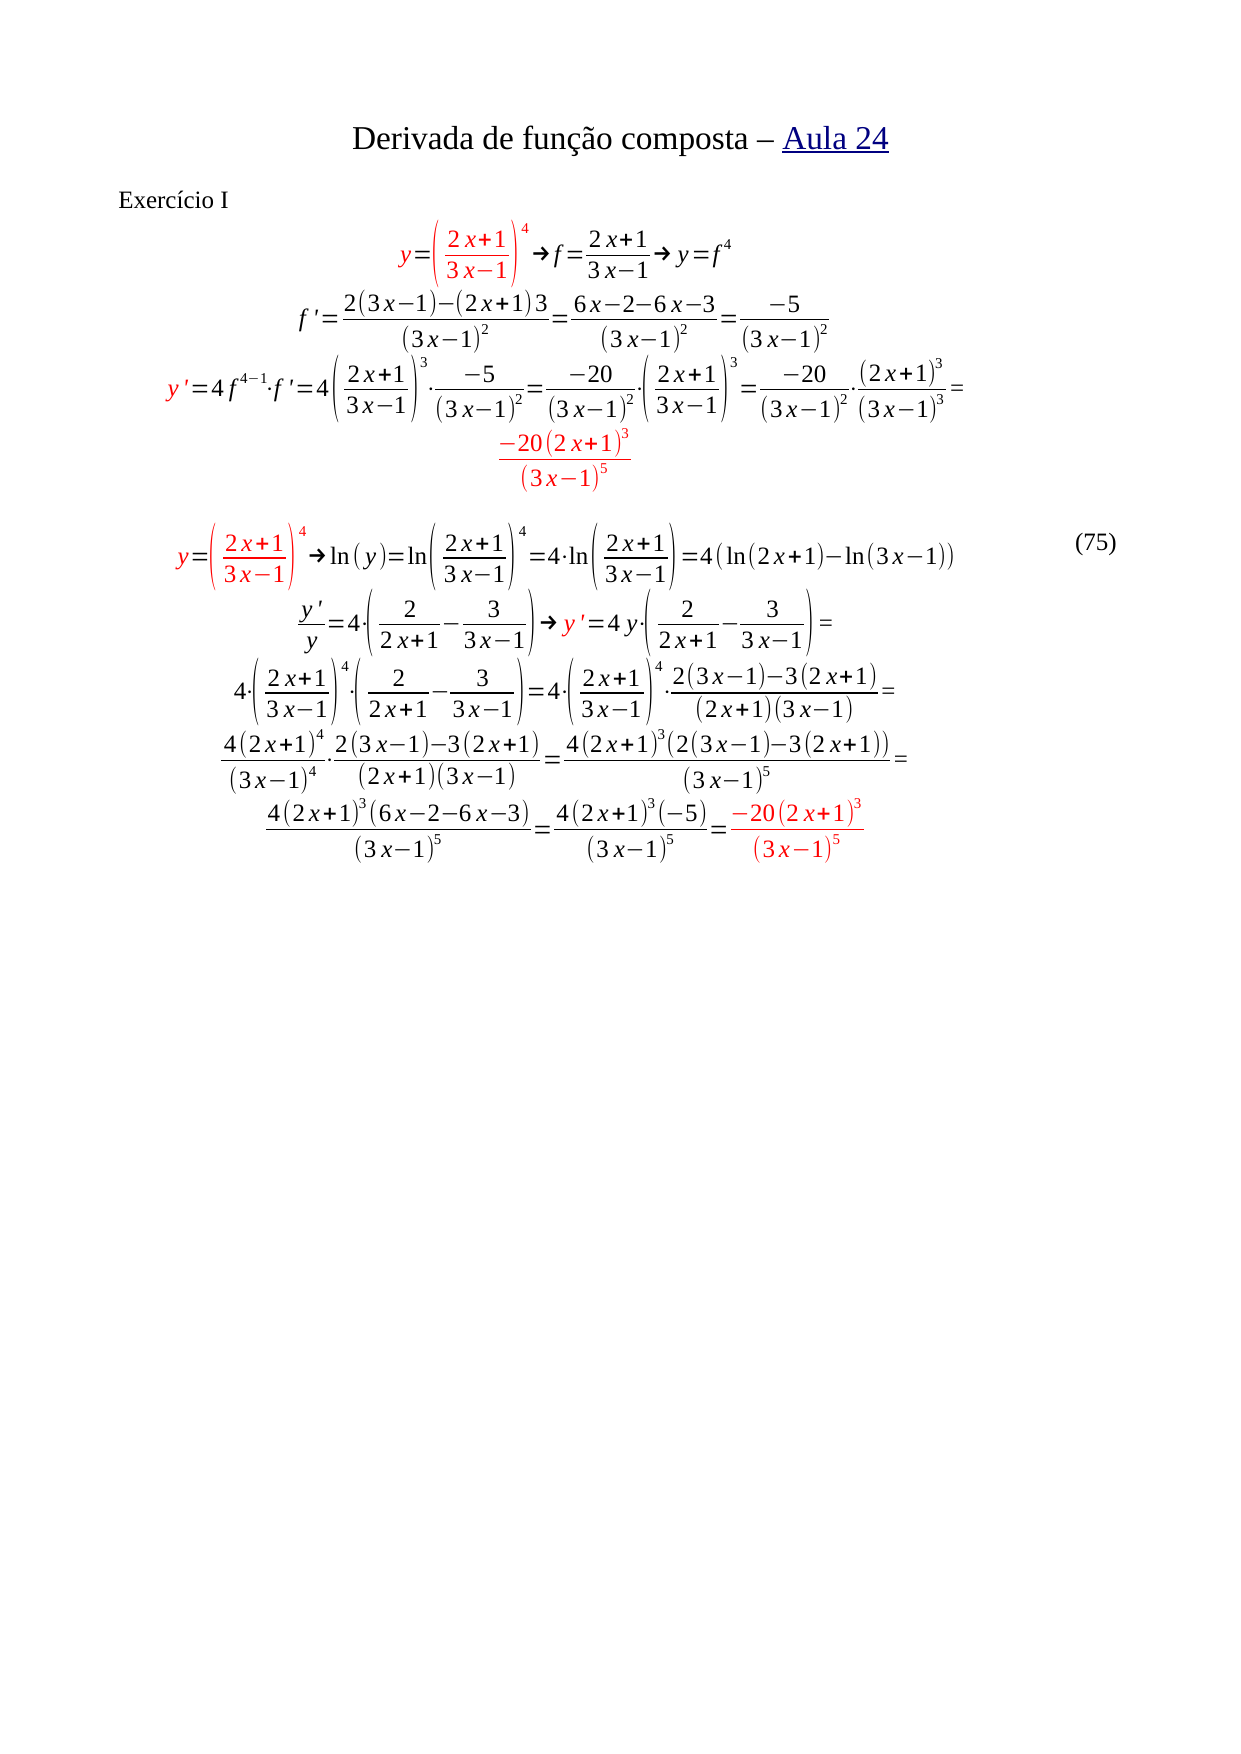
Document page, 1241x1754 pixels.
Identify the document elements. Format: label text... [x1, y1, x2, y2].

text Derivada de função composta – Aula 24 [118, 118, 1122, 156]
table_header (75) [1010, 214, 1122, 869]
table_header [118, 214, 1010, 869]
text Exercício I [118, 185, 1122, 214]
